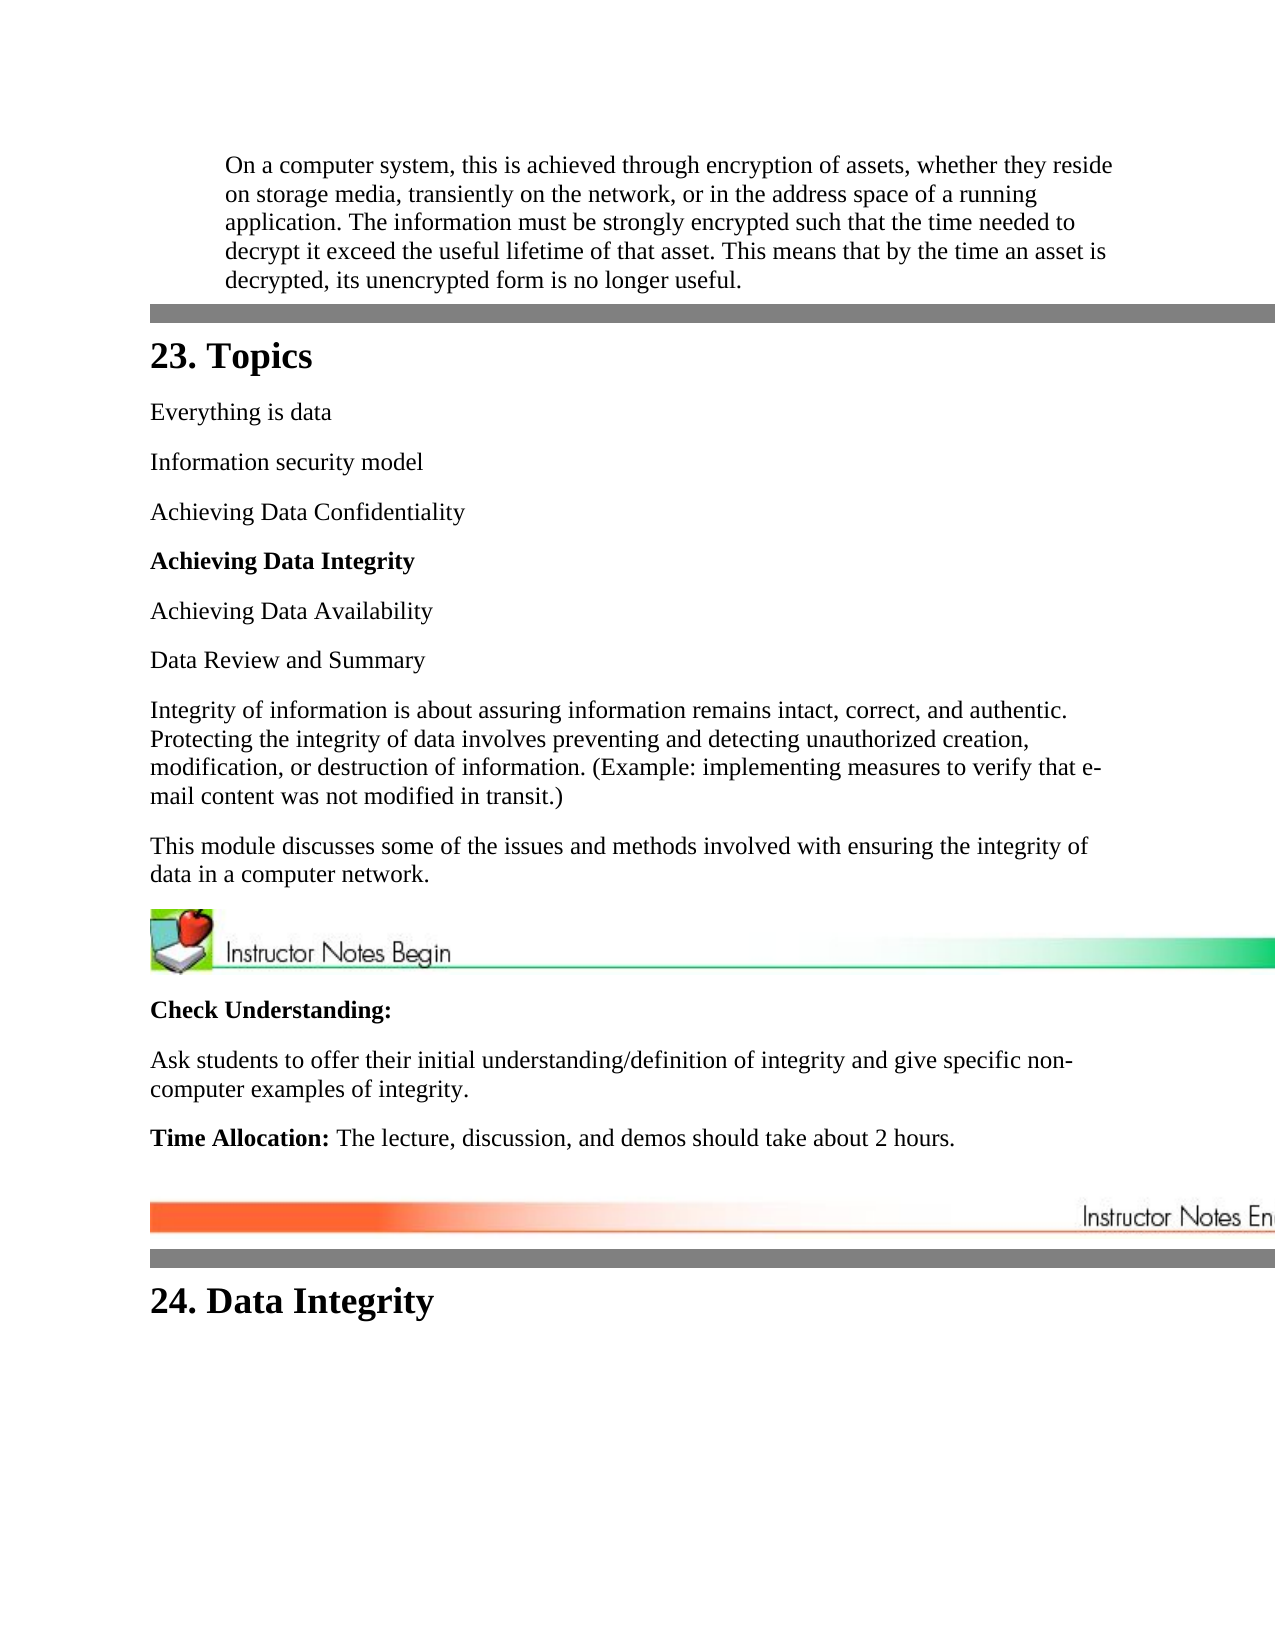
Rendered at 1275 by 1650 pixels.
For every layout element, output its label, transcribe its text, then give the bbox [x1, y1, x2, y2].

text This module discusses some of the issues and methods involved with ensuring the integrity of data in a computer network. [150, 831, 1125, 888]
list On a computer system, this is achieved through encryption of assets, whether they reside on storage media, transiently on the network, or in the address space of a running application. The information must be strongly encrypted such that the time needed to decrypt it exceed the useful lifetime of that asset. This means that by the time an asset is decrypted, its unencrypted form is no longer useful. [187, 150, 1125, 294]
text Achieving Data Availability [150, 596, 1125, 624]
text Achieving Data Integrity [150, 546, 1125, 575]
text Time Allocation: The lecture, discussion, and demos should take about 2 hours. [150, 1123, 1125, 1152]
text Achieving Data Confidentiality [150, 497, 1125, 525]
subtitle 24. Data Integrity [150, 1278, 1125, 1321]
text Data Review and Summary [150, 645, 1125, 674]
subtitle 23. Topics [150, 333, 1125, 377]
text Integrity of information is about assuring information remains intact, correct, and authentic. Protecting the integrity of data involves preventing and detecting unauthorized creation, modification, or destruction of information. (Example: implementing measures to verify that e-mail content was not modified in transit.) [150, 695, 1125, 810]
text Information security model [150, 447, 1125, 476]
text Ask students to offer their initial understanding/definition of integrity and give specific non-computer examples of integrity. [150, 1045, 1125, 1103]
text Check Understanding: [150, 996, 1125, 1024]
text Everything is data [150, 397, 1125, 426]
